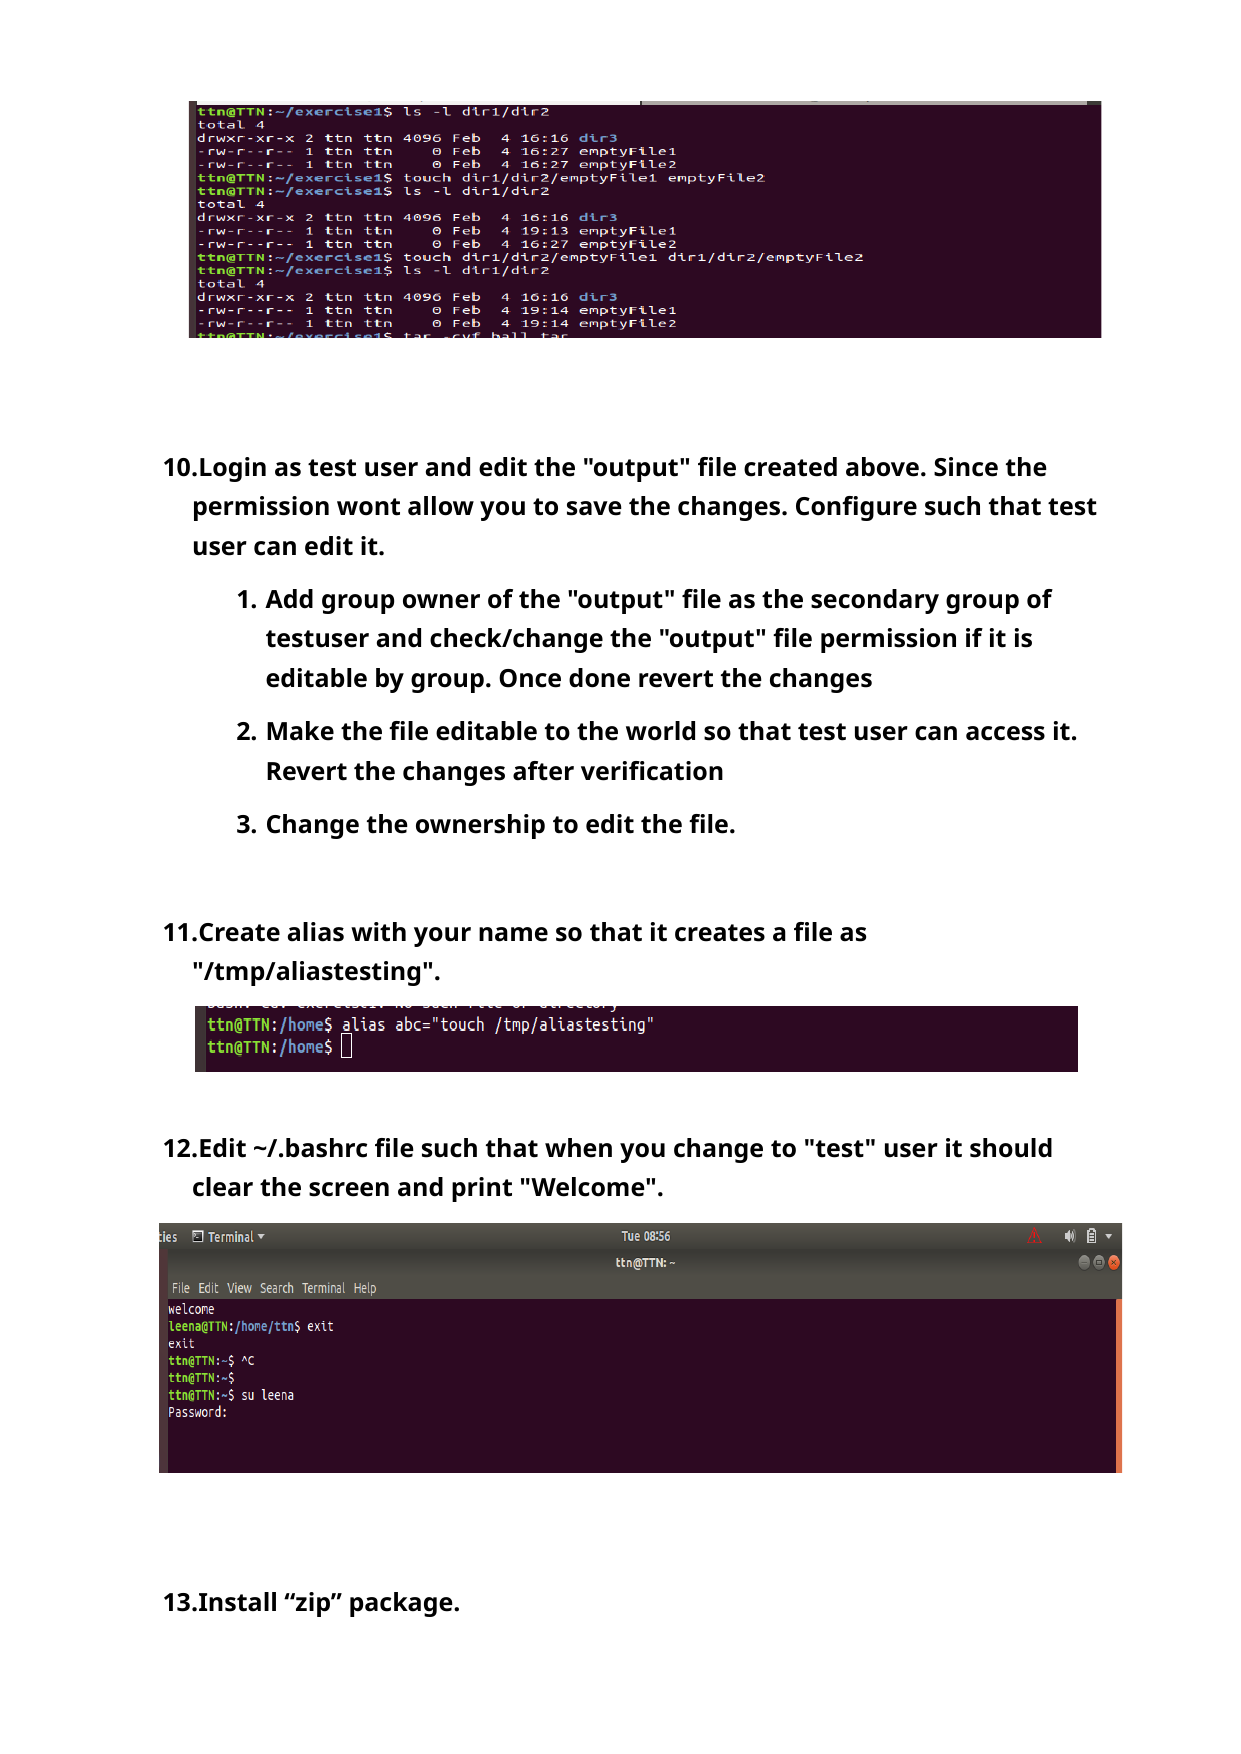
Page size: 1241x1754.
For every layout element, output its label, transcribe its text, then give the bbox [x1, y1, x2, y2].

list Create alias with your name so that it creates a file as "/tmp/aliastesting". [162, 914, 1122, 988]
list Edit ~/.bashrc file such that when you change to "test" user it should clear the screen and print "Welcome". [162, 1131, 1122, 1204]
list Add group owner of the "output" file as the secondary group of testuser and check/change the "output" file permission if it is editable by group. Once done revert the changes [236, 582, 1122, 694]
list Make the file editable to the world so that test user can access it. Revert the changes after verification [236, 714, 1122, 787]
picture [188, 101, 1102, 338]
list Login as test user and edit the "output" file created above. Since the permission wont allow you to save the changes. Configure such that test user can edit it. [162, 450, 1122, 562]
list Change the ownership to edit the file. [236, 807, 1122, 841]
picture [159, 1223, 1123, 1473]
list Install “zip” package. [162, 1585, 1122, 1619]
